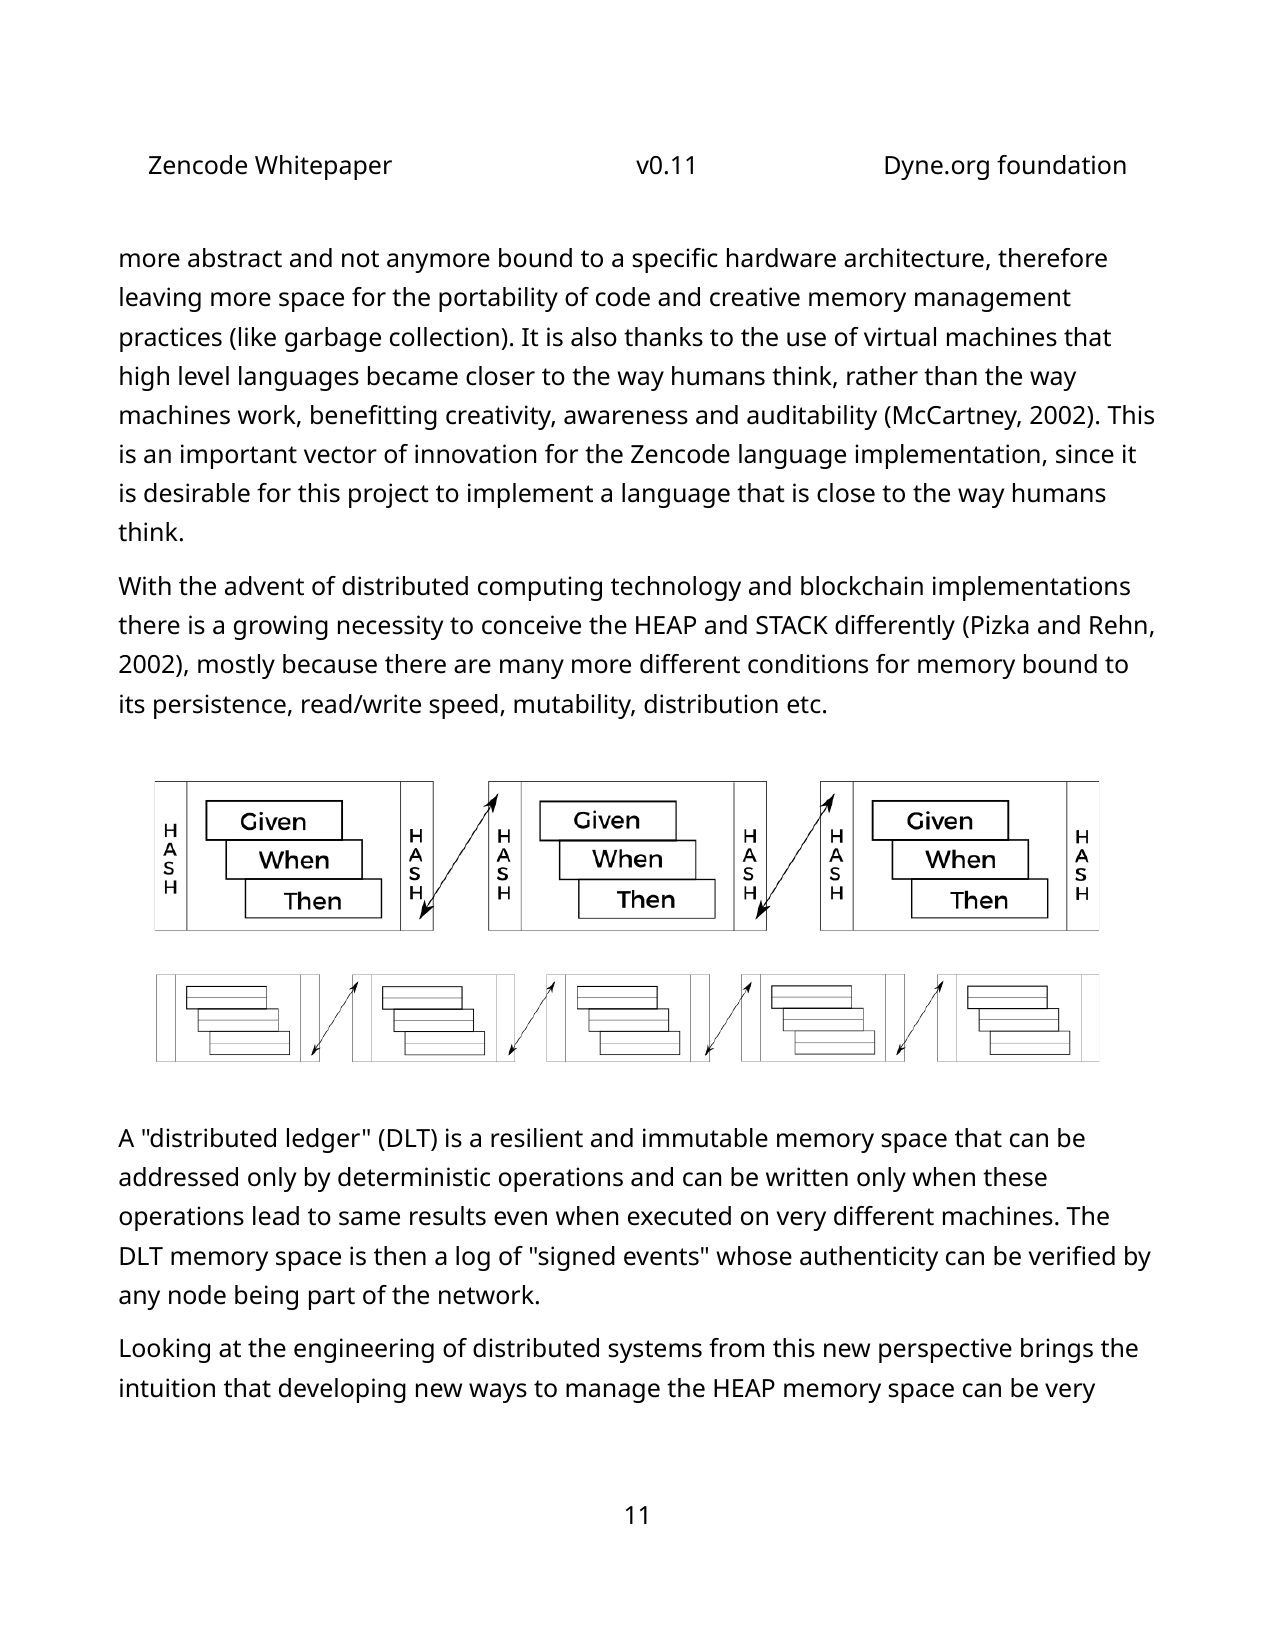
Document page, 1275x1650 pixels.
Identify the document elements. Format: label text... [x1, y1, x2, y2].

picture [154, 781, 1100, 1062]
text A "distributed ledger" (DLT) is a resilient and immutable memory space that can be addressed only by deterministic operations and can be written only when these operations lead to same results even when executed on very different machines. The DLT memory space is then a log of "signed events" whose authenticity can be verified by any node being part of the network. [118, 1121, 1157, 1311]
text more abstract and not anymore bound to a specific hardware architecture, therefore leaving more space for the portability of code and creative memory management practices (like garbage collection). It is also thanks to the use of virtual machines that high level languages became closer to the way humans think, rather than the way machines work, benefitting creativity, awareness and auditability (McCartney, 2002). This is an important vector of innovation for the Zencode language implementation, since it is desirable for this project to implement a language that is close to the way humans think. [118, 241, 1157, 549]
text With the advent of distributed computing technology and blockchain implementations there is a growing necessity to conceive the HEAP and STACK differently (Pizka and Rehn, 2002), mostly because there are many more different conditions for memory bound to its persistence, read/write speed, mutability, distribution etc. [118, 569, 1157, 720]
text Looking at the engineering of distributed systems from this new perspective brings the intuition that developing new ways to manage the HEAP memory space can be very [118, 1331, 1157, 1404]
